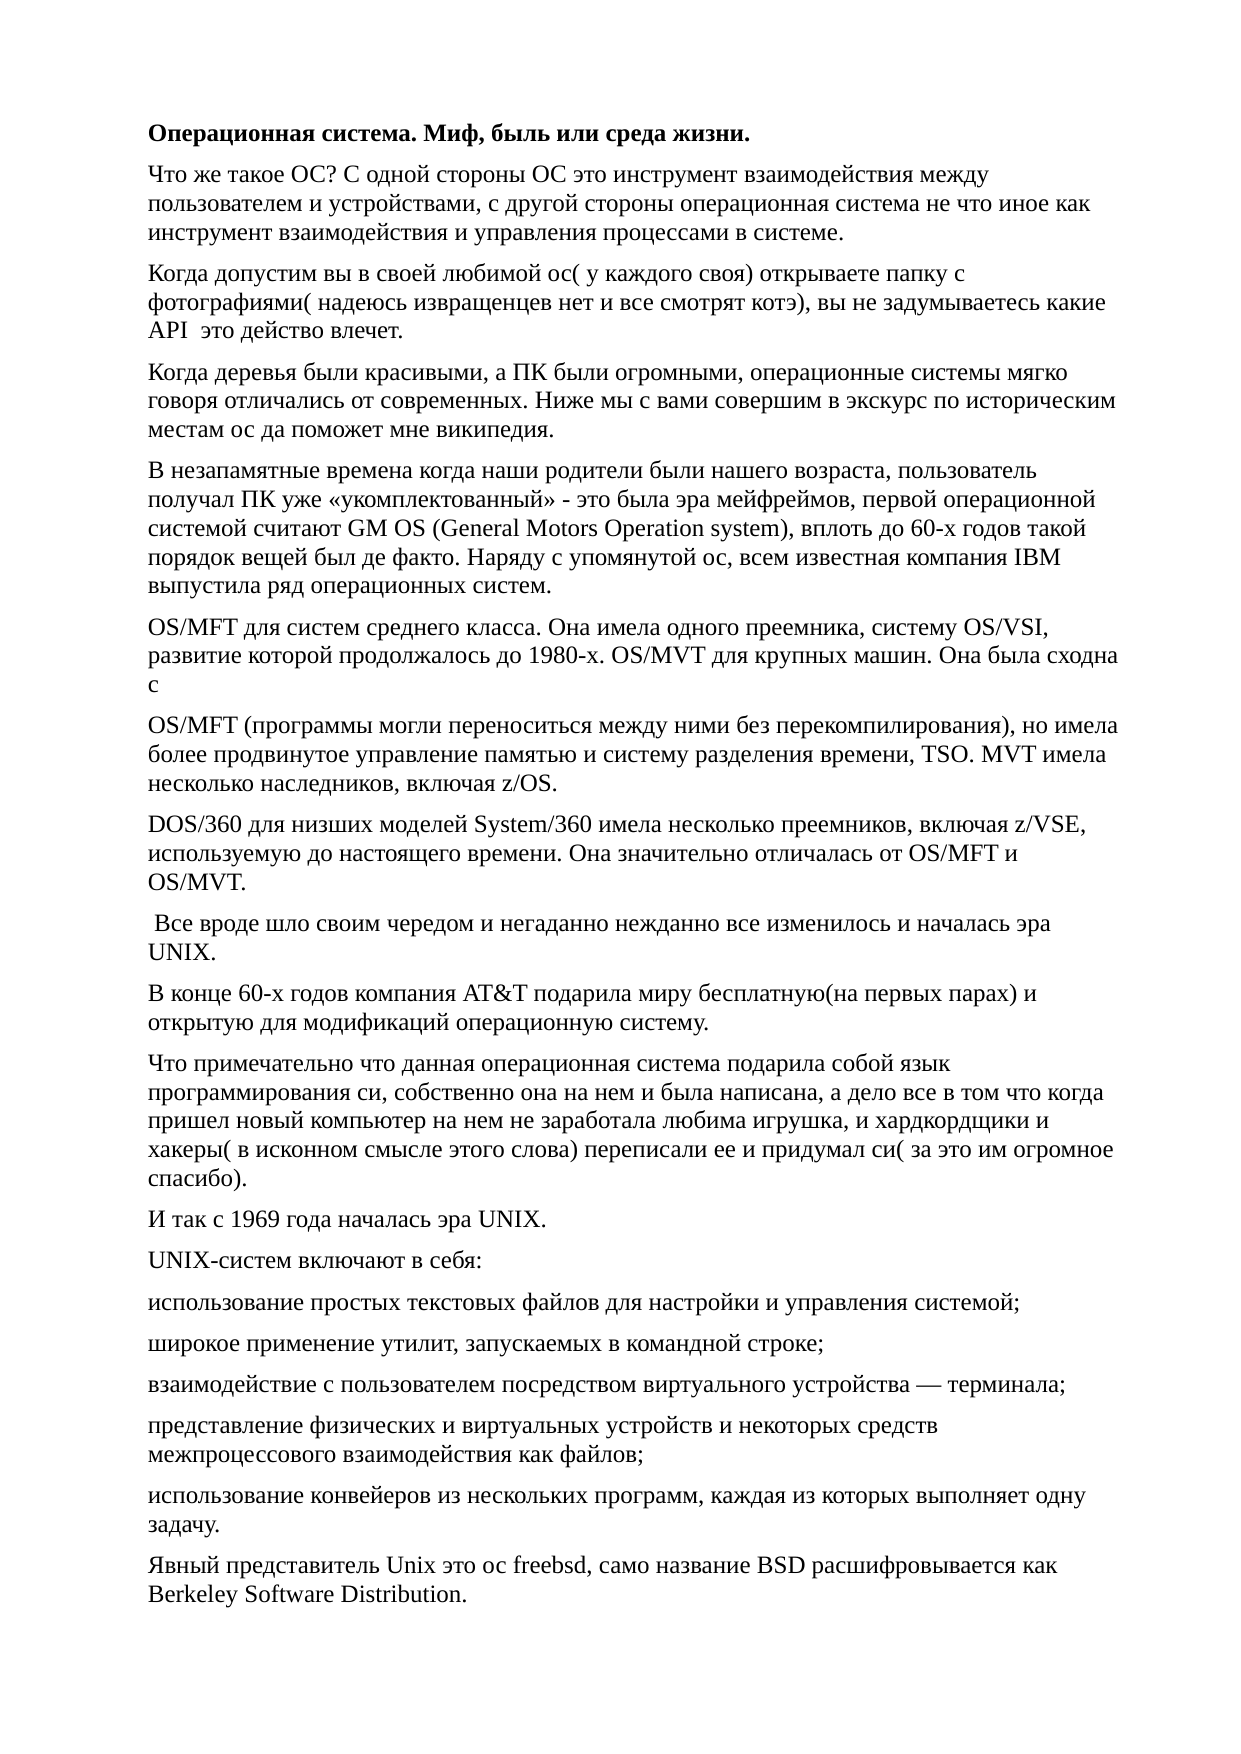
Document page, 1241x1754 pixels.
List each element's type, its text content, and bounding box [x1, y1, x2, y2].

text OS/MFT для систем среднего класса. Она имела одного преемника, систему OS/VSI, развитие которой продолжалось до 1980-х. OS/MVT для крупных машин. Она была сходна с [148, 612, 1122, 698]
text взаимодействие с пользователем посредством виртуального устройства — терминала; [148, 1369, 1122, 1398]
text представление физических и виртуальных устройств и некоторых средств межпроцессового взаимодействия как файлов; [148, 1411, 1122, 1468]
text Когда деревья были красивыми, а ПК были огромными, операционные системы мягко говоря отличались от современных. Ниже мы с вами совершим в экскурс по историческим местам ос да поможет мне википедия. [148, 357, 1122, 443]
text И так с 1969 года началась эра UNIX. [148, 1204, 1122, 1233]
text В незапамятные времена когда наши родители были нашего возраста, пользователь получал ПК уже «укомплектованный» - это была эра мейфреймов, первой операционной системой считают GM OS (General Motors Operation system), вплоть до 60-х годов такой порядок вещей был де факто. Наряду с упомянутой ос, всем известная компания IBM выпустила ряд операционных систем. [148, 456, 1122, 599]
text Что примечательно что данная операционная система подарила собой язык программирования си, собственно она на нем и была написана, а дело все в том что когда пришел новый компьютер на нем не заработала любима игрушка, и хардкордщики и хакеры( в исконном смысле этого слова) переписали ее и придумал си( за это им огромное спасибо). [148, 1048, 1122, 1192]
text Все вроде шло своим чередом и негаданно нежданно все изменилось и началась эра UNIX. [148, 908, 1122, 966]
text Явный представитель Unix это ос freebsd, само название BSD расшифровывается как Berkeley Software Distribution. [148, 1551, 1122, 1608]
text Когда допустим вы в своей любимой ос( у каждого своя) открываете папку с фотографиями( надеюсь извращенцев нет и все смотрят котэ), вы не задумываетесь какие API это действо влечет. [148, 258, 1122, 344]
text Операционная система. Миф, быль или среда жизни. [148, 118, 1122, 147]
text В конце 60-х годов компания AT&T подарила миру бесплатную(на первых парах) и открытую для модификаций операционную систему. [148, 978, 1122, 1036]
text использование конвейеров из нескольких программ, каждая из которых выполняет одну задачу. [148, 1481, 1122, 1538]
text DOS/360 для низших моделей System/360 имела несколько преемников, включая z/VSE, используемую до настоящего времени. Она значительно отличалась от OS/MFT и OS/MVT. [148, 809, 1122, 896]
text использование простых текстовых файлов для настройки и управления системой; [148, 1287, 1122, 1316]
text Что же такое ОС? С одной стороны ОС это инструмент взаимодействия между пользователем и устройствами, с другой стороны операционная система не что иное как инструмент взаимодействия и управления процессами в системе. [148, 159, 1122, 246]
text широкое применение утилит, запускаемых в командной строке; [148, 1328, 1122, 1357]
text UNIX-систем включают в себя: [148, 1246, 1122, 1274]
text OS/MFT (программы могли переноситься между ними без перекомпилирования), но имела более продвинутое управление памятью и систему разделения времени, TSO. MVT имела несколько наследников, включая z/OS. [148, 711, 1122, 797]
